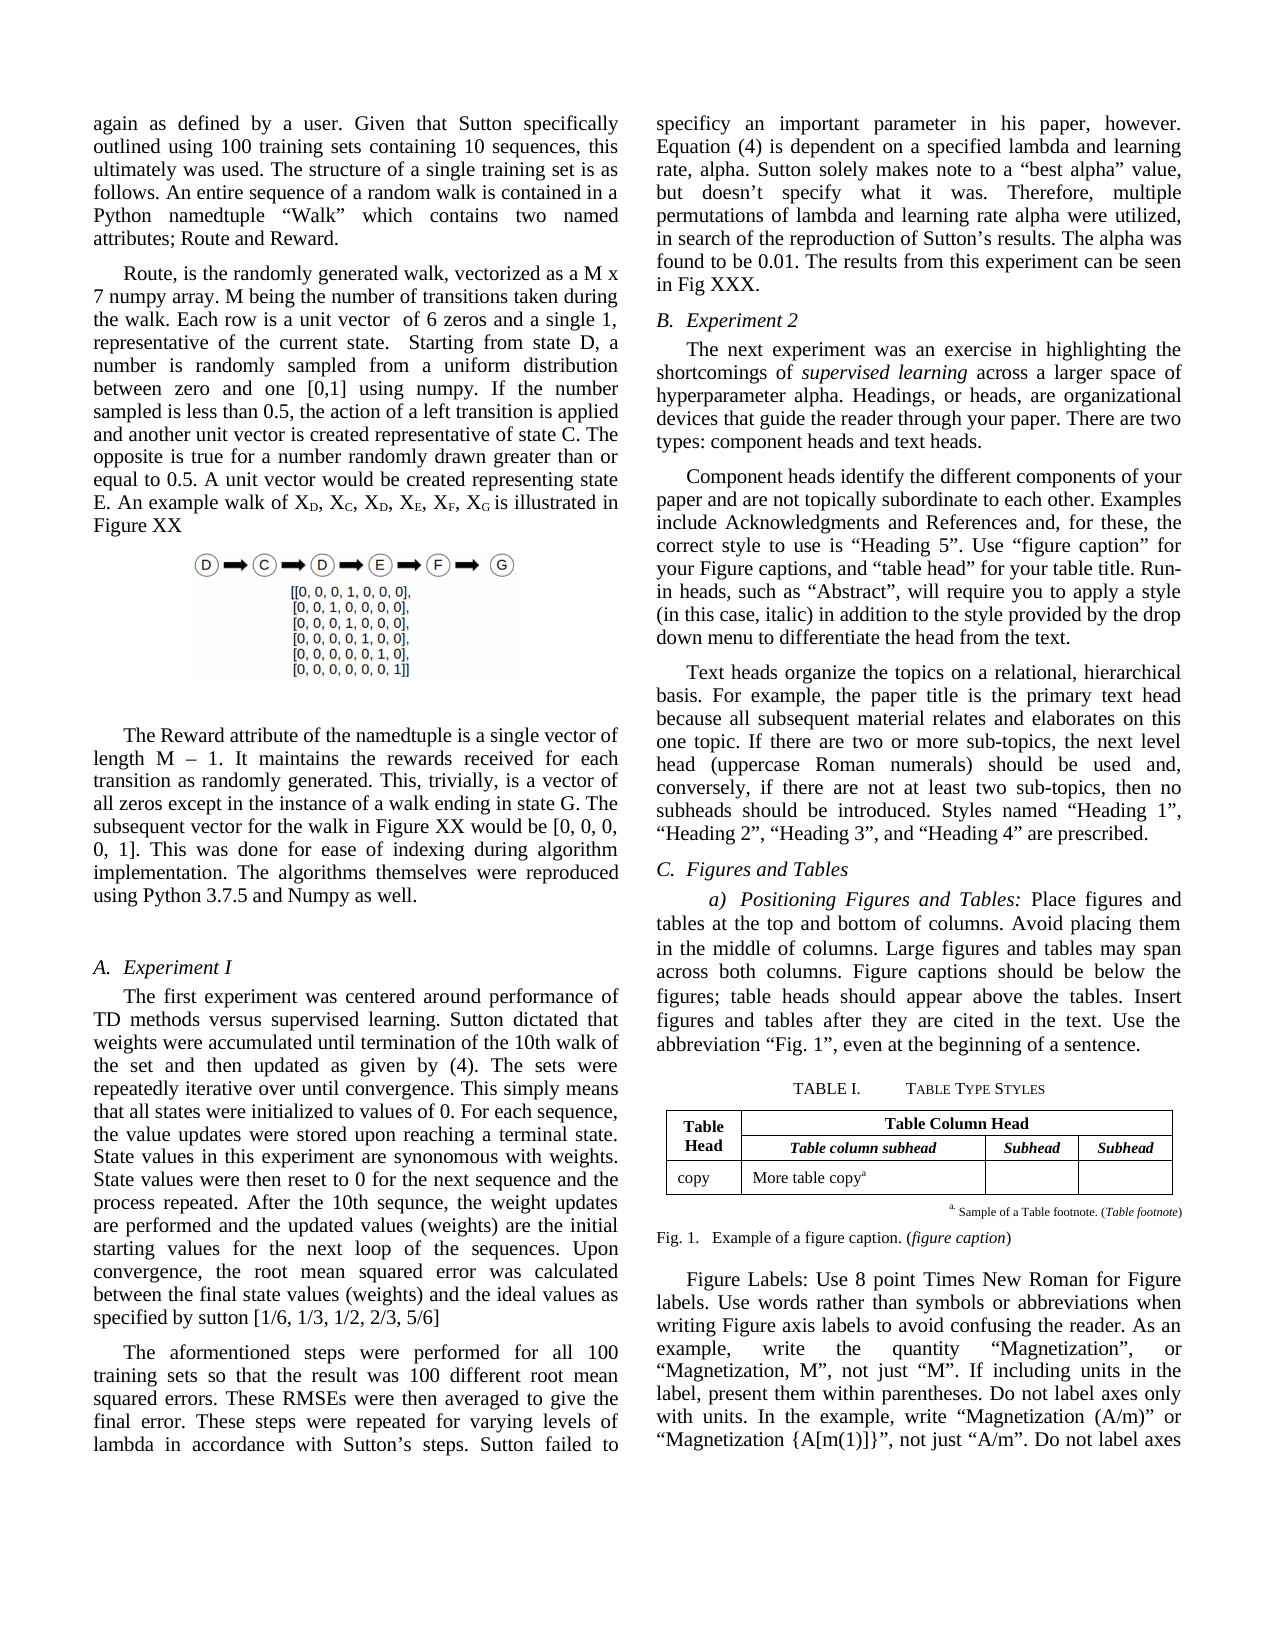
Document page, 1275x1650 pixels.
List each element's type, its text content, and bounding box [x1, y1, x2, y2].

subtitle Figures and Tables [656, 857, 1182, 881]
table_header Table Head [667, 1111, 741, 1160]
table_cell Subhead [986, 1136, 1078, 1160]
text The aformentioned steps were performed for all 100 training sets so that the result was 100 different root mean squared errors. These RMSEs were then averaged to give the final error. These steps were repeated for varying levels of lambda in accordance with Sutton’s steps. Sutton failed to [93, 1341, 619, 1456]
list Sample of a Table footnote. (Table footnote) [659, 1201, 1182, 1220]
text The next experiment was an exercise in highlighting the shortcomings of supervised learning across a larger space of hyperparameter alpha. Headings, or heads, are organizational devices that guide the reader through your paper. There are two types: component heads and text heads. [656, 338, 1182, 453]
subtitle Positioning Figures and Tables: Place figures and tables at the top and bottom of columns. Avoid placing them in the middle of columns. Large figures and tables may span across both columns. Figure captions should be below the figures; table heads should appear above the tables. Insert figures and tables after they are cited in the text. Use the abbreviation “Fig. 1”, even at the beginning of a sentence. [656, 887, 1182, 1056]
subtitle Experiment I [93, 955, 619, 979]
text Component heads identify the different components of your paper and are not topically subordinate to each other. Examples include Acknowledgments and References and, for these, the correct style to use is “Heading 5”. Use “figure caption” for your Figure captions, and “table head” for your table title. Run-in heads, such as “Abstract”, will require you to apply a style (in this case, italic) in addition to the style provided by the drop down menu to differentiate the head from the text. [656, 466, 1182, 649]
text Route, is the randomly generated walk, vectorized as a M x 7 numpy array. M being the number of transitions taken during the walk. Each row is a unit vector of 6 zeros and a single 1, representative of the current state. Starting from state D, a number is randomly sampled from a uniform distribution between zero and one [0,1] using numpy. If the number sampled is less than 0.5, the action of a left transition is applied and another unit vector is created representative of state C. The opposite is true for a number randomly drawn greater than or equal to 0.5. A unit vector would be created representing state E. An example walk of XD, XC, XD, XE, XF, XG is illustrated in Figure XX [93, 262, 619, 537]
table_cell [1079, 1161, 1172, 1194]
text The Reward attribute of the namedtuple is a single vector of length M – 1. It maintains the rewards received for each transition as randomly generated. This, trivially, is a vector of all zeros except in the instance of a walk ending in state G. The subsequent vector for the walk in Figure XX would be [0, 0, 0, 0, 1]. This was done for ease of indexing during algorithm implementation. The algorithms themselves were reproduced using Python 3.7.5 and Numpy as well. [93, 724, 619, 907]
table_header Table Column Head [742, 1111, 1172, 1135]
text Text heads organize the topics on a relational, hierarchical basis. For example, the paper title is the primary text head because all subsequent material relates and elaborates on this one topic. If there are two or more sub-topics, the next level head (uppercase Roman numerals) should be used and, conversely, if there are not at least two sub-topics, then no subheads should be introduced. Styles named “Heading 1”, “Heading 2”, “Heading 3”, and “Heading 4” are prescribed. [656, 661, 1182, 844]
text specificy an important parameter in his paper, however. Equation (4) is dependent on a specified lambda and learning rate, alpha. Sutton solely makes note to a “best alpha” value, but doesn’t specify what it was. Therefore, multiple permutations of lambda and learning rate alpha were utilized, in search of the reproduction of Sutton’s results. The alpha was found to be 0.01. The results from this experiment can be seen in Fig XXX. [656, 112, 1182, 296]
table_cell [986, 1161, 1078, 1194]
table_cell Subhead [1079, 1136, 1172, 1160]
list Table Type Styles [656, 1081, 1182, 1098]
text Figure Labels: Use 8 point Times New Roman for Figure labels. Use words rather than symbols or abbreviations when writing Figure axis labels to avoid confusing the reader. As an example, write the quantity “Magnetization”, or “Magnetization, M”, not just “M”. If including units in the label, present them within parentheses. Do not label axes only with units. In the example, write “Magnetization (A/m)” or “Magnetization {A[m(1)]}”, not just “A/m”. Do not label axes [656, 1268, 1182, 1451]
text The first experiment was centered around performance of TD methods versus supervised learning. Sutton dictated that weights were accumulated until termination of the 10th walk of the set and then updated as given by (4). The sets were repeatedly iterative over until convergence. This simply means that all states were initialized to values of 0. For each sequence, the value updates were stored upon reaching a terminal state. State values in this experiment are synonomous with weights. State values were then reset to 0 for the next sequence and the process repeated. After the 10th sequnce, the weight updates are performed and the updated values (weights) are the initial starting values for the next loop of the sequences. Upon convergence, the root mean squared error was calculated between the final state values (weights) and the ideal values as specified by sutton [1/6, 1/3, 1/2, 2/3, 5/6] [93, 985, 619, 1329]
text again as defined by a user. Given that Sutton specifically outlined using 100 training sets containing 10 sequences, this ultimately was used. The structure of a single training set is as follows. An entire sequence of a random walk is contained in a Python namedtuple “Walk” which contains two named attributes; Route and Reward. [93, 112, 619, 250]
subtitle Experiment 2 [656, 308, 1182, 332]
table_cell More table copya [742, 1161, 985, 1194]
list Example of a figure caption. (figure caption) [656, 1228, 1182, 1247]
picture [190, 549, 522, 683]
table_cell Table column subhead [742, 1136, 985, 1160]
table_cell copy [667, 1161, 741, 1194]
